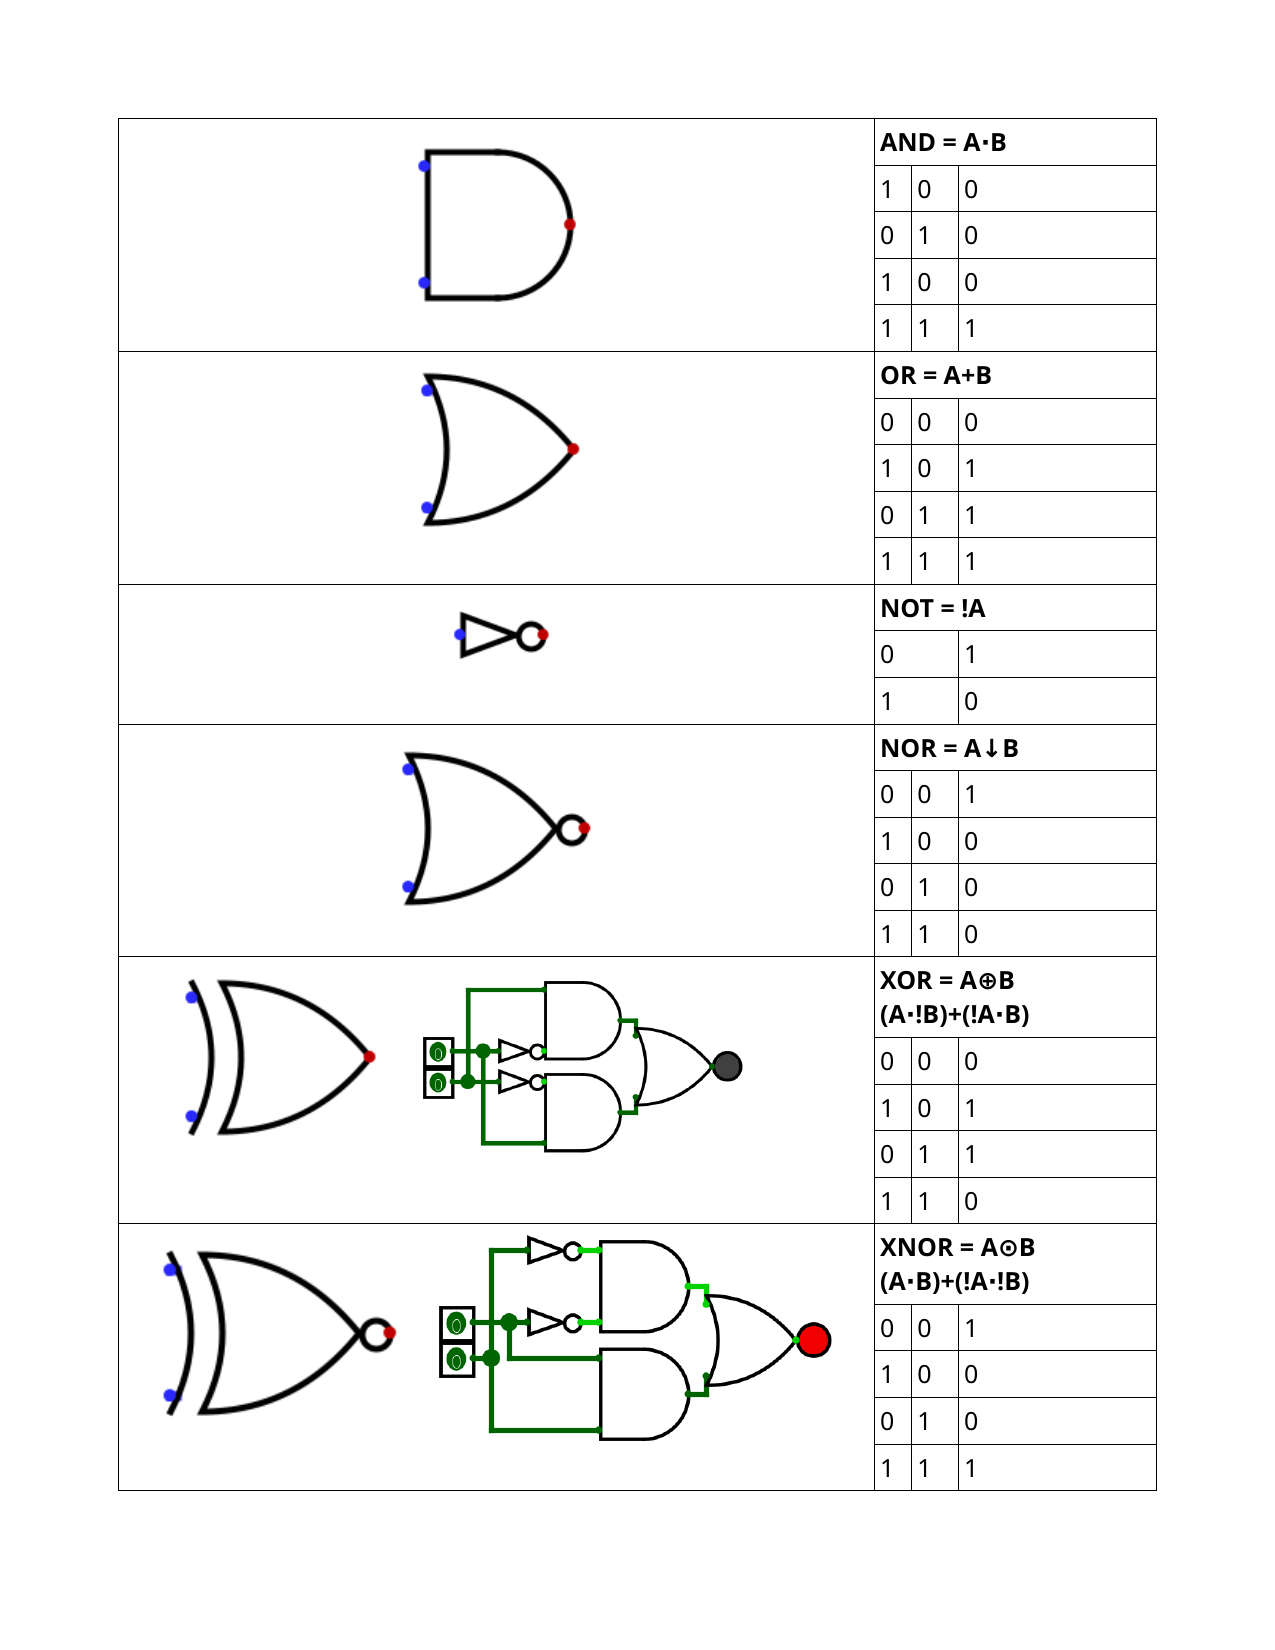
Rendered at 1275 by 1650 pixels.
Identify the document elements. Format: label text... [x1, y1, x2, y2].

table_cell 0 [875, 492, 911, 537]
table_cell 0 [912, 399, 958, 444]
picture [421, 590, 571, 671]
table_cell 1 [912, 492, 958, 537]
picture [145, 1230, 849, 1455]
table_cell 1 [959, 631, 1156, 677]
table_cell 0 [912, 1305, 958, 1350]
table_cell 0 [912, 445, 958, 491]
table_cell 1 [912, 1398, 958, 1443]
table_cell 1 [875, 1445, 911, 1490]
table_cell 0 [959, 166, 1156, 211]
table_cell 0 [875, 1398, 911, 1443]
table_cell 1 [959, 445, 1156, 491]
table_cell 1 [875, 678, 958, 723]
table_cell XOR = A⊕B (A⋅!B)+(!A⋅B) [875, 957, 1156, 1037]
table_cell 1 [875, 259, 911, 304]
table_cell 0 [875, 1038, 911, 1083]
table_cell 0 [959, 1351, 1156, 1397]
table_cell 0 [875, 631, 958, 677]
table_cell 1 [959, 771, 1156, 817]
table_cell 0 [912, 1085, 958, 1130]
table_cell 0 [875, 399, 911, 444]
table_cell 0 [875, 771, 911, 817]
table_cell 1 [912, 864, 958, 910]
picture [402, 963, 751, 1156]
picture [379, 730, 614, 922]
table_cell 1 [875, 1351, 911, 1397]
table_cell 1 [912, 1445, 958, 1490]
table_cell [119, 1224, 874, 1490]
table_cell 0 [912, 1038, 958, 1083]
table_cell 1 [959, 1445, 1156, 1490]
table_cell 0 [912, 259, 958, 304]
table_cell 0 [875, 864, 911, 910]
table_cell 0 [959, 818, 1156, 863]
table_cell 1 [875, 1085, 911, 1130]
table_cell 1 [959, 538, 1156, 584]
table_cell [119, 957, 874, 1223]
table_cell 1 [912, 911, 958, 956]
table_cell 0 [875, 212, 911, 258]
table_cell 0 [875, 1305, 911, 1350]
table_cell 1 [912, 1131, 958, 1177]
table_cell 1 [959, 1305, 1156, 1350]
table_cell NOT = !A [875, 585, 1156, 630]
table_cell 0 [959, 399, 1156, 444]
picture [401, 125, 592, 318]
table_cell OR = A+B [875, 352, 1156, 397]
picture [398, 357, 594, 540]
table_header [119, 119, 874, 351]
table_cell 0 [959, 1398, 1156, 1443]
table_cell 1 [875, 538, 911, 584]
picture [168, 965, 389, 1152]
table_cell 1 [959, 305, 1156, 351]
table_cell XNOR = A⊙B (A⋅B)+(!A⋅!B) [875, 1224, 1156, 1304]
table_cell 1 [959, 492, 1156, 537]
table_cell 0 [912, 1351, 958, 1397]
table_cell 1 [912, 305, 958, 351]
table_cell 1 [875, 818, 911, 863]
table_cell [119, 352, 874, 584]
table_cell 0 [959, 864, 1156, 910]
table_cell 1 [959, 1085, 1156, 1130]
table_cell 1 [912, 1178, 958, 1223]
table_cell 1 [912, 212, 958, 258]
table_cell 1 [912, 538, 958, 584]
table_cell 1 [875, 166, 911, 211]
table_cell 0 [959, 1178, 1156, 1223]
table_cell 1 [875, 911, 911, 956]
table_cell [119, 585, 874, 723]
table_cell 0 [959, 678, 1156, 723]
table_cell 0 [959, 1038, 1156, 1083]
table_cell 1 [875, 1178, 911, 1223]
table_cell 0 [959, 911, 1156, 956]
table_header AND = A⋅B [875, 119, 1156, 165]
table_cell 1 [875, 305, 911, 351]
table_cell 0 [912, 771, 958, 817]
table_cell 0 [875, 1131, 911, 1177]
table_cell 0 [959, 212, 1156, 258]
table_cell 1 [959, 1131, 1156, 1177]
table_cell 0 [959, 259, 1156, 304]
table_cell 1 [875, 445, 911, 491]
table_cell [119, 725, 874, 956]
table_cell 0 [912, 166, 958, 211]
table_cell 0 [912, 818, 958, 863]
table_cell NOR = A↓B [875, 725, 1156, 770]
